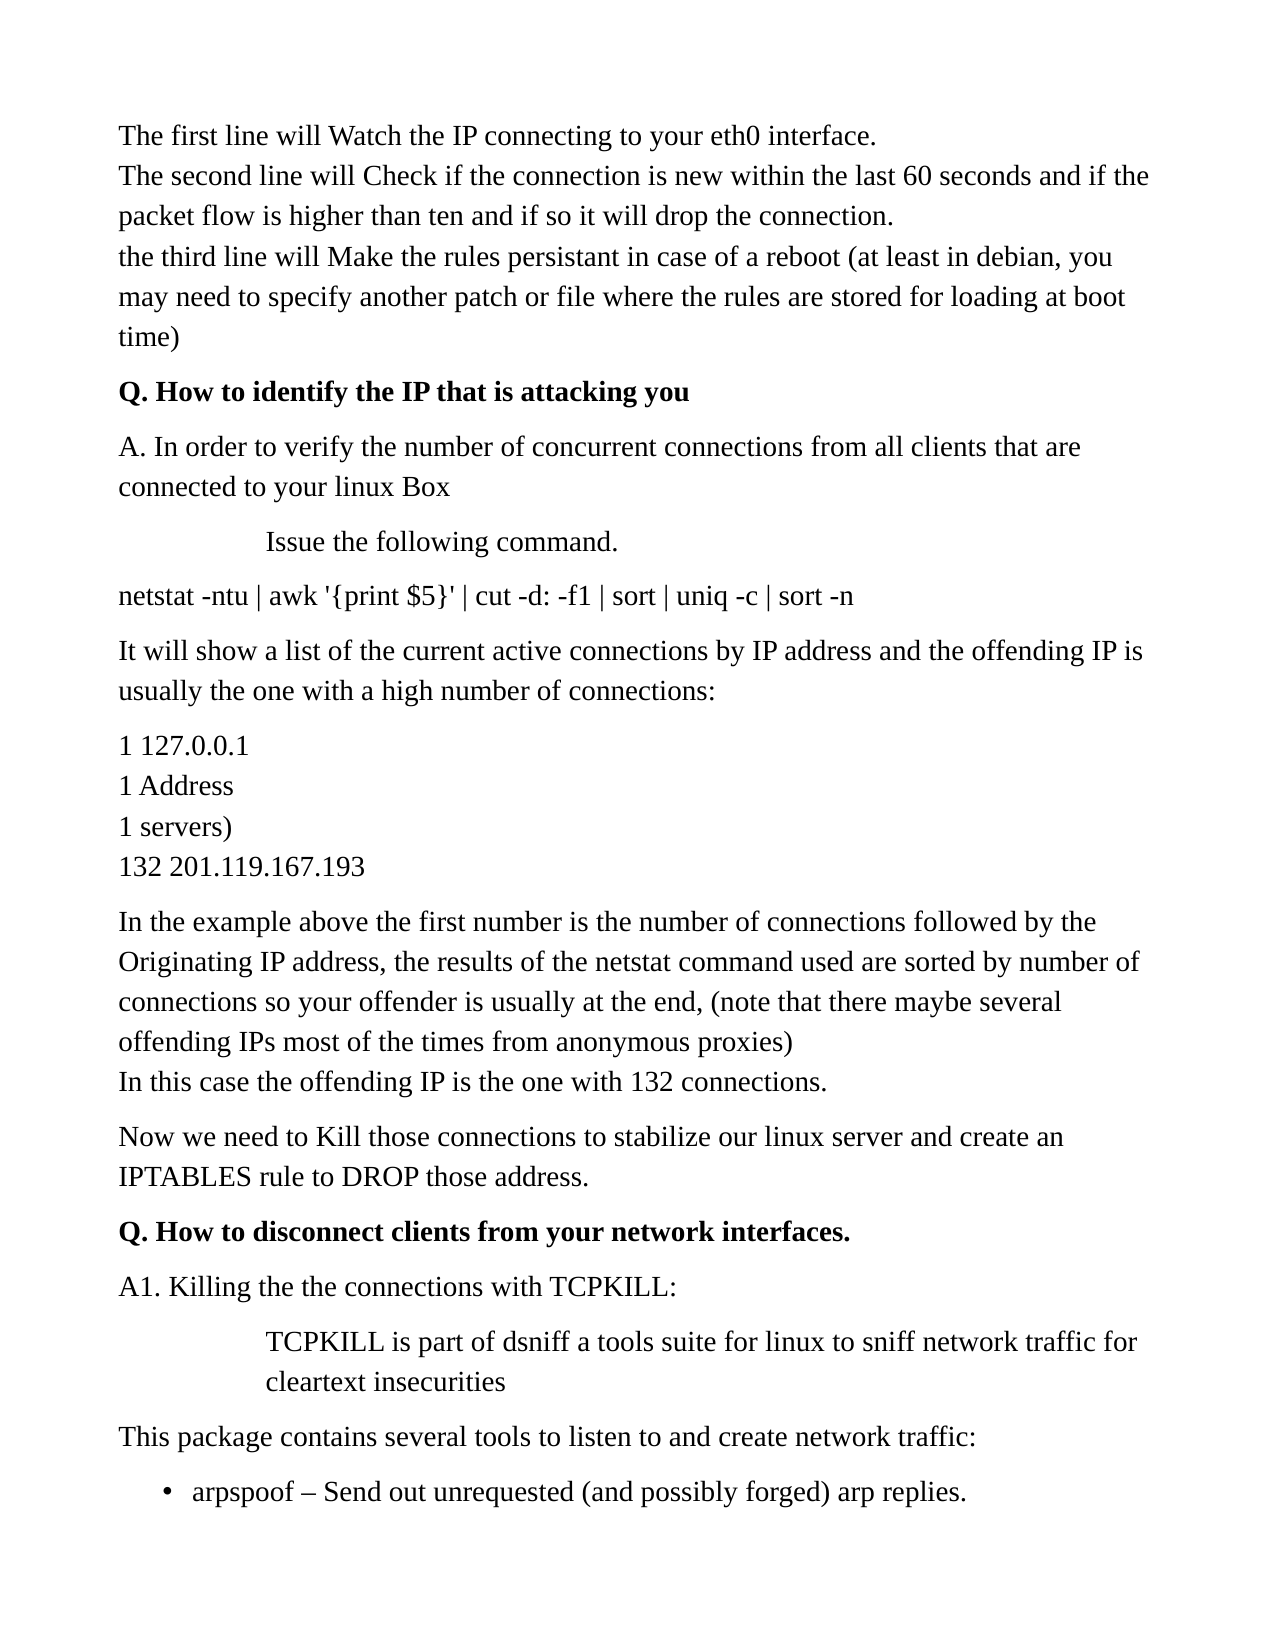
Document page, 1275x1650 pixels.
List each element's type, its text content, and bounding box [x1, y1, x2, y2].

list TCPKILL is part of dsniff a tools suite for linux to sniff network traffic for cleartext insecurities [236, 1324, 1157, 1398]
text Q. How to identify the IP that is attacking you [118, 374, 1157, 407]
list arpspoof – Send out unrequested (and possibly forged) arp replies. [162, 1474, 1157, 1507]
text netstat -ntu | awk '{print $5}' | cut -d: -f1 | sort | uniq -c | sort -n [118, 578, 1157, 612]
text The first line will Watch the IP connecting to your eth0 interface. The second line will Check if the connection is new within the last 60 seconds and if the packet flow is higher than ten and if so it will drop the connection. the third line will Make the rules persistant in case of a reboot (at least in debian, you may need to specify another patch or file where the rules are stored for loading at boot time) [118, 118, 1157, 353]
list Issue the following command. [236, 524, 1157, 557]
text It will show a list of the current active connections by IP address and the offending IP is usually the one with a high number of connections: [118, 633, 1157, 707]
text 1 127.0.0.1 1 Address 1 servers) 132 201.119.167.193 [118, 728, 1157, 882]
text Now we need to Kill those connections to stabilize our linux server and create an IPTABLES rule to DROP those address. [118, 1119, 1157, 1193]
text A. In order to verify the number of concurrent connections from all clients that are connected to your linux Box [118, 429, 1157, 502]
text In the example above the first number is the number of connections followed by the Originating IP address, the results of the netstat command used are sorted by number of connections so your offender is usually at the end, (note that there maybe several offending IPs most of the times from anonymous proxies) In this case the offending IP is the one with 132 connections. [118, 904, 1157, 1098]
text Q. How to disconnect clients from your network interfaces. [118, 1214, 1157, 1248]
text A1. Killing the the connections with TCPKILL: [118, 1269, 1157, 1303]
text This package contains several tools to listen to and create network traffic: [118, 1419, 1157, 1452]
